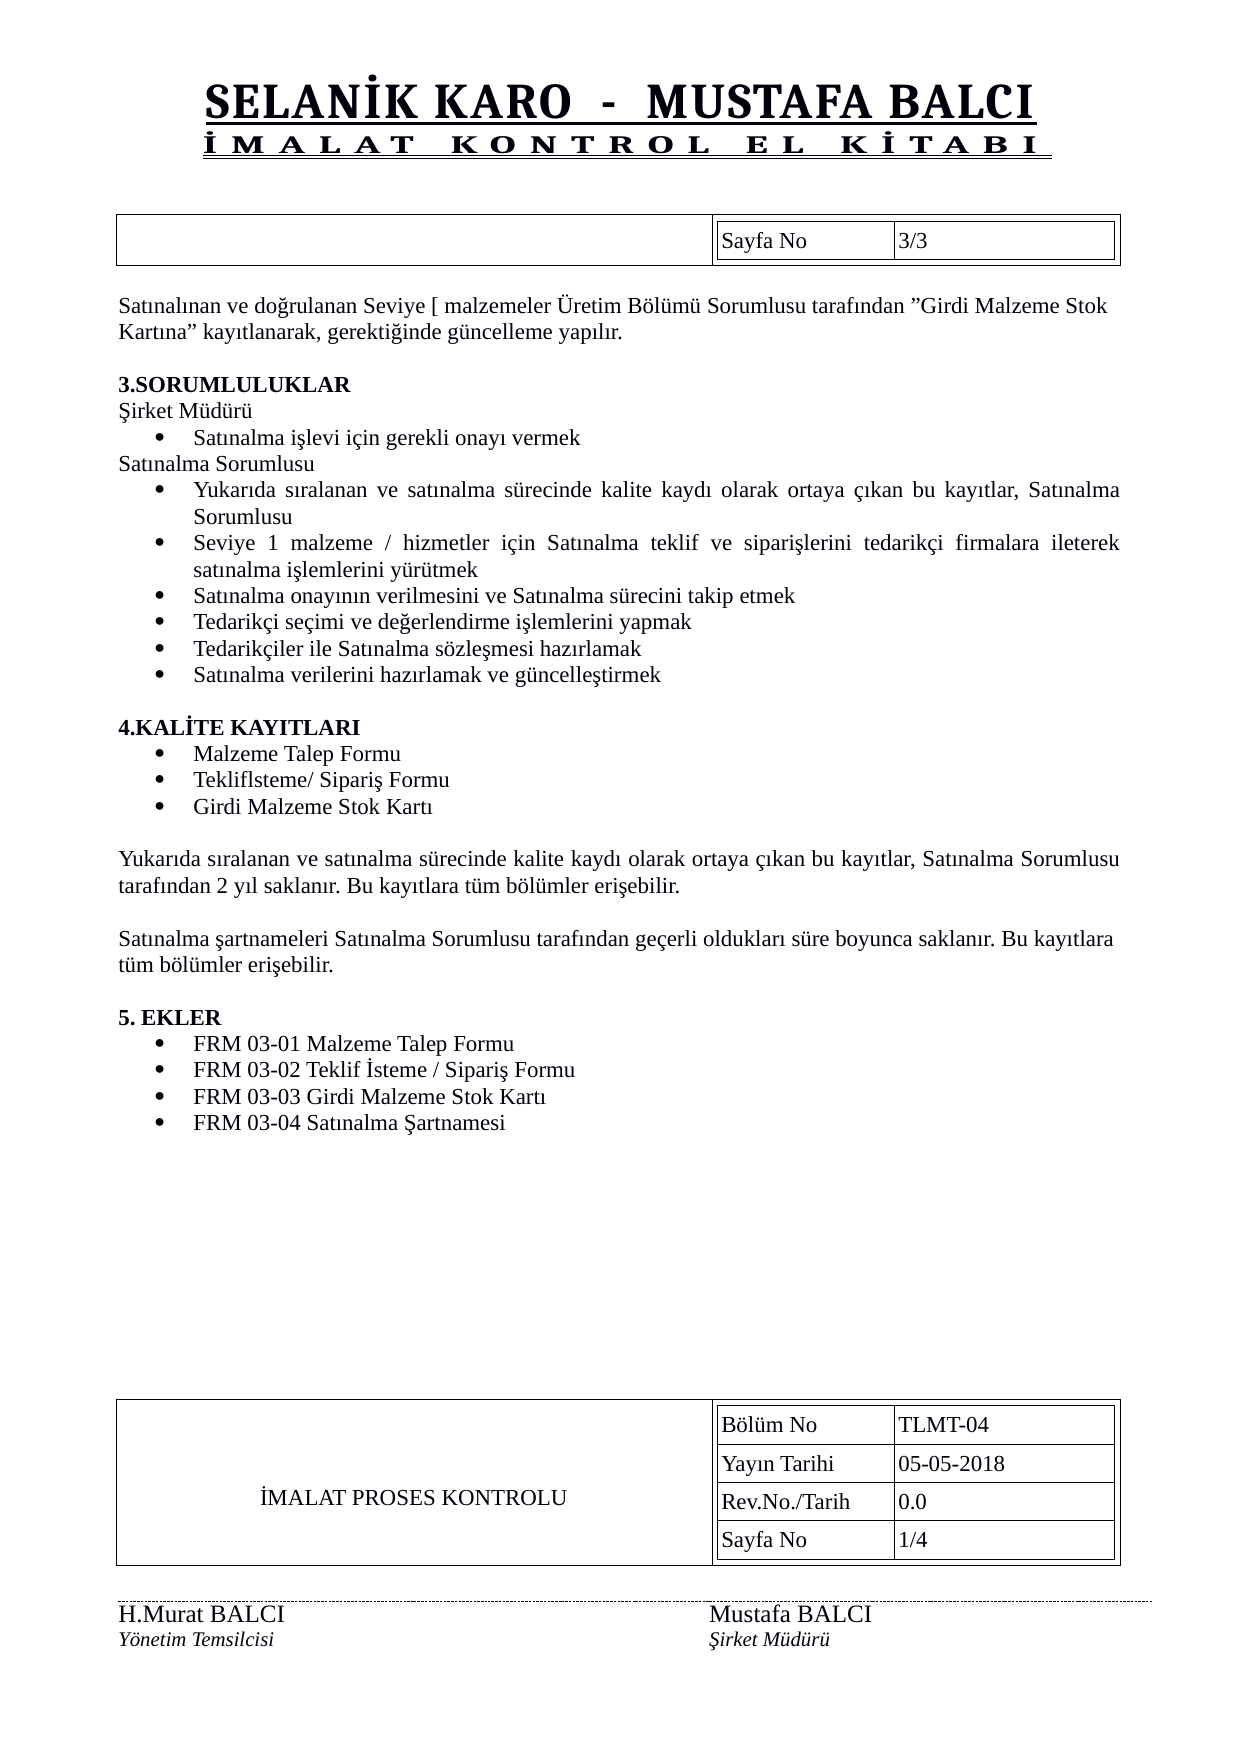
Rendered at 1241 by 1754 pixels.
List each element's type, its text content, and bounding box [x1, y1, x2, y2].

table_header İMALAT PROSES KONTROLU [117, 1400, 712, 1565]
text Satınalma şartnameleri Satınalma Sorumlusu tarafından geçerli oldukları süre boyunca saklanır. Bu kayıtlara [118, 924, 1122, 951]
table_cell 05-05-2018 [895, 1445, 1114, 1482]
list Satınalma onayının verilmesini ve Satınalma sürecini takip etmek [156, 582, 1122, 608]
table_cell Sayfa No [718, 1521, 894, 1558]
text 5. EKLER [118, 1004, 1122, 1030]
list Malzeme Talep Formu [156, 740, 1122, 766]
table_cell Rev.No./Tarih [718, 1483, 894, 1520]
table_cell Sayfa No [718, 222, 894, 259]
list Tedarikçi seçimi ve değerlendirme işlemlerini yapmak [156, 608, 1122, 635]
list FRM 03-02 Teklif İsteme / Sipariş Formu [156, 1056, 1122, 1083]
list Girdi Malzeme Stok Kartı [156, 793, 1122, 819]
text Kartına” kayıtlanarak, gerektiğinde güncelleme yapılır. [118, 318, 1122, 345]
table_header TLMT-04 [895, 1406, 1114, 1443]
list Seviye 1 malzeme / hizmetler için Satınalma teklif ve siparişlerini tedarikçi firmalara ileterek satınalma işlemlerini yürütmek [156, 529, 1122, 582]
table_header Bölüm No [718, 1406, 894, 1443]
text Şirket Müdürü [118, 397, 1122, 424]
table_cell 1/4 [895, 1521, 1114, 1558]
text 4.KALİTE KAYITLARI [118, 714, 1122, 740]
list Yukarıda sıralanan ve satınalma sürecinde kalite kaydı olarak ortaya çıkan bu kayıtlar, Satınalma Sorumlusu [156, 477, 1122, 529]
list Satınalma işlevi için gerekli onayı vermek [156, 424, 1122, 450]
text Satınalma Sorumlusu [118, 450, 1122, 477]
list FRM 03-04 Satınalma Şartnamesi [156, 1109, 1122, 1135]
text 3.SORUMLULUKLAR [118, 371, 1122, 397]
text Satınalınan ve doğrulanan Seviye [ malzemeler Üretim Bölümü Sorumlusu tarafından ”Girdi Malzeme Stok [118, 292, 1122, 318]
table_cell 3/3 [895, 222, 1114, 259]
text tüm bölümler erişebilir. [118, 951, 1122, 977]
table_header [713, 1400, 1120, 1565]
list FRM 03-03 Girdi Malzeme Stok Kartı [156, 1083, 1122, 1109]
list FRM 03-01 Malzeme Talep Formu [156, 1030, 1122, 1056]
table_header [117, 215, 712, 265]
list Tekliflsteme/ Sipariş Formu [156, 766, 1122, 793]
text Yukarıda sıralanan ve satınalma sürecinde kalite kaydı olarak ortaya çıkan bu kayıtlar, Satınalma Sorumlusu tarafından 2 yıl saklanır. Bu kayıtlara tüm bölümler erişebilir. [118, 846, 1122, 898]
table_cell Yayın Tarihi [718, 1445, 894, 1482]
table_cell 0.0 [895, 1483, 1114, 1520]
table_header [713, 215, 1120, 265]
list Tedarikçiler ile Satınalma sözleşmesi hazırlamak [156, 635, 1122, 661]
list Satınalma verilerini hazırlamak ve güncelleştirmek [156, 661, 1122, 687]
